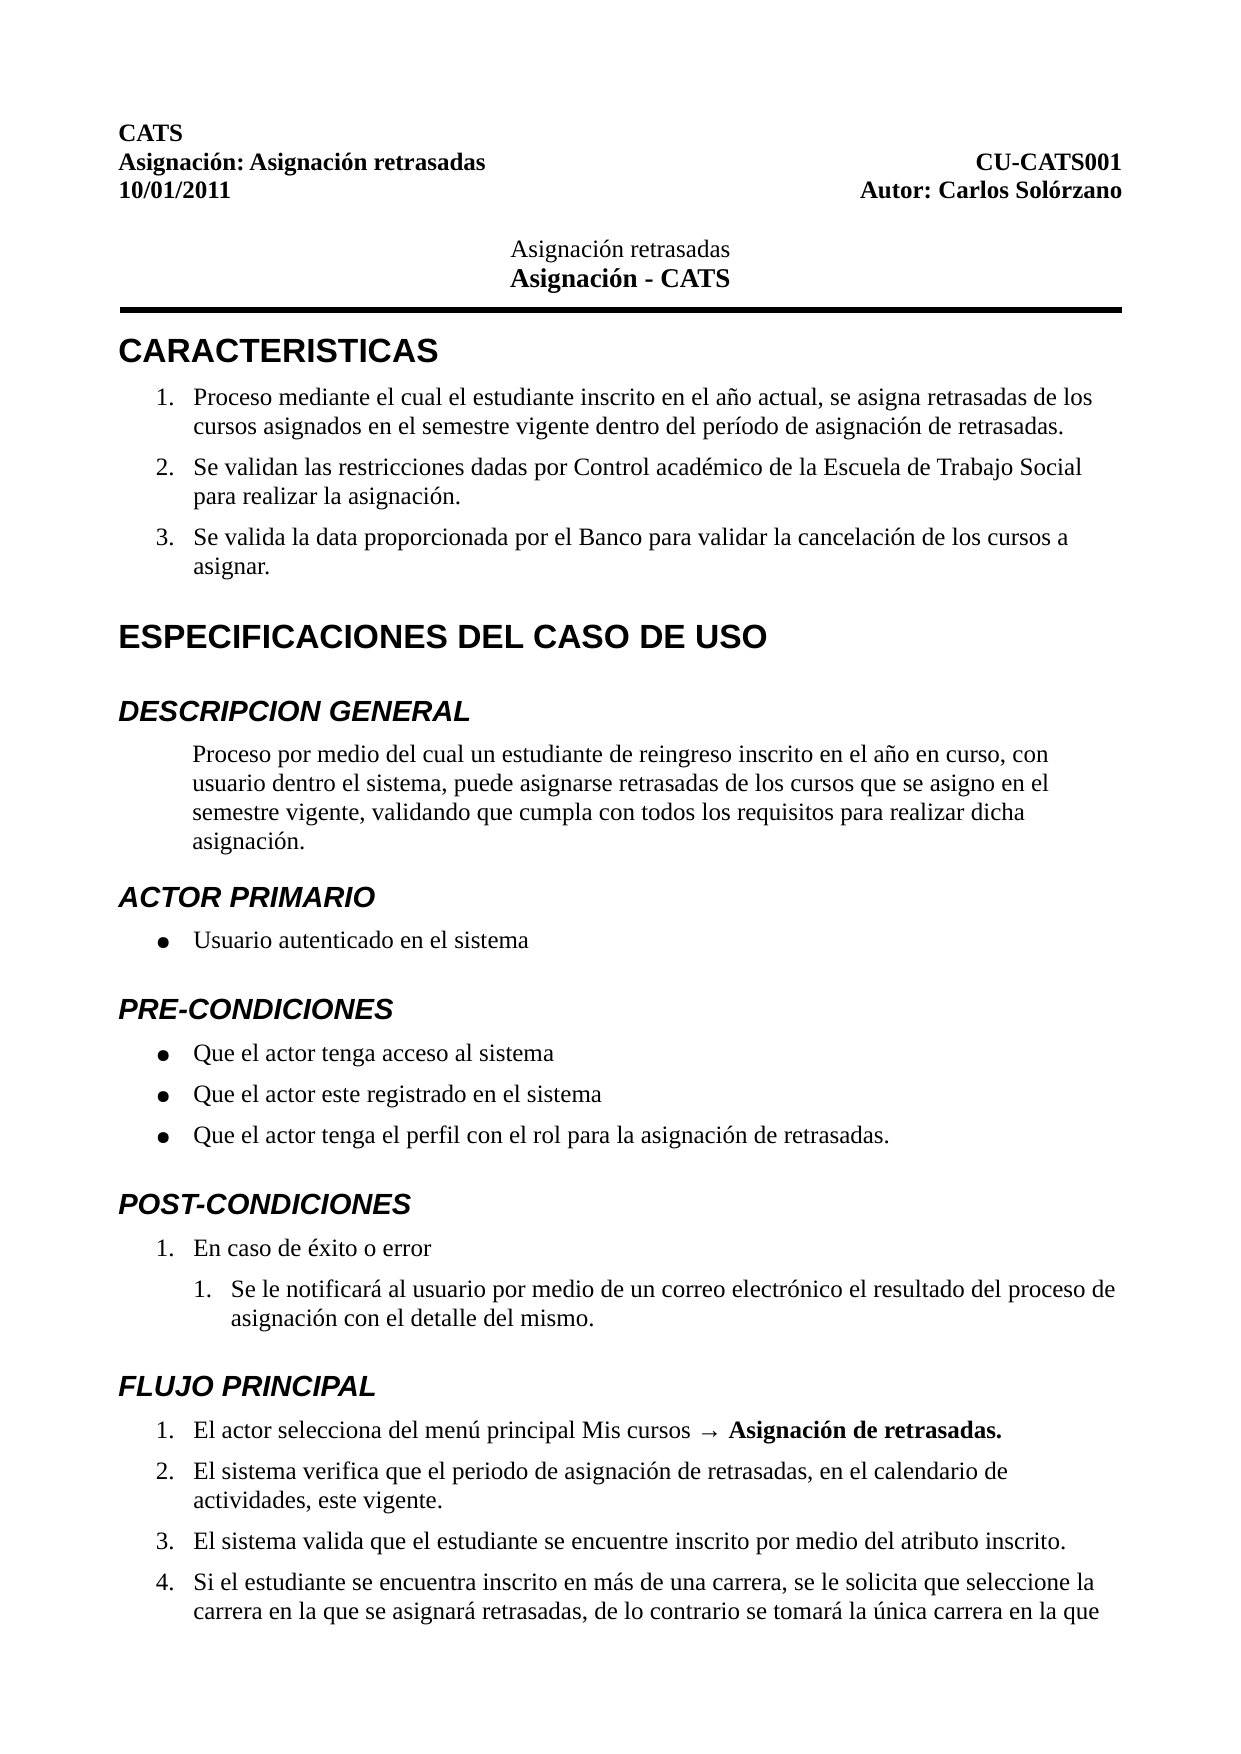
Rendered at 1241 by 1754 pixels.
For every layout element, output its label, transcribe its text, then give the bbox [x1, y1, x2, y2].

subtitle ESPECIFICACIONES DEL CASO DE USO [118, 617, 1122, 656]
subtitle POST-CONDICIONES [118, 1187, 1122, 1220]
text Proceso por medio del cual un estudiante de reingreso inscrito en el año en curso, con usuario dentro el sistema, puede asignarse retrasadas de los cursos que se asigno en el semestre vigente, validando que cumpla con todos los requisitos para realizar dicha asignación. [118, 739, 1122, 854]
list Se validan las restricciones dadas por Control académico de la Escuela de Trabajo Social para realizar la asignación. [156, 452, 1122, 510]
text Asignación retrasadas [118, 234, 1122, 263]
list Proceso mediante el cual el estudiante inscrito en el año actual, se asigna retrasadas de los cursos asignados en el semestre vigente dentro del período de asignación de retrasadas. [156, 382, 1122, 440]
subtitle FLUJO PRINCIPAL [118, 1369, 1122, 1402]
text Asignación - CATS [118, 263, 1122, 294]
list Que el actor tenga el perfil con el rol para la asignación de retrasadas. [156, 1120, 1122, 1149]
list El actor selecciona del menú principal Mis cursos → Asignación de retrasadas. [156, 1415, 1122, 1444]
text 1. Se le notificará al usuario por medio de un correo electrónico el resultado del proceso de asignación con el detalle del mismo. [193, 1274, 1122, 1331]
subtitle ACTOR PRIMARIO [118, 879, 1122, 913]
subtitle DESCRIPCION GENERAL [118, 693, 1122, 727]
list Si el estudiante se encuentra inscrito en más de una carrera, se le solicita que seleccione la carrera en la que se asignará retrasadas, de lo contrario se tomará la única carrera en la que [156, 1567, 1122, 1625]
list Usuario autenticado en el sistema [156, 926, 1122, 954]
subtitle PRE-CONDICIONES [118, 992, 1122, 1025]
list Se valida la data proporcionada por el Banco para validar la cancelación de los cursos a asignar. [156, 522, 1122, 580]
list En caso de éxito o error [156, 1233, 1122, 1261]
list Que el actor tenga acceso al sistema [156, 1038, 1122, 1067]
list Que el actor este registrado en el sistema [156, 1079, 1122, 1108]
list El sistema verifica que el periodo de asignación de retrasadas, en el calendario de actividades, este vigente. [156, 1456, 1122, 1514]
subtitle CARACTERISTICAS [118, 331, 1122, 370]
list El sistema valida que el estudiante se encuentre inscrito por medio del atributo inscrito. [156, 1526, 1122, 1555]
